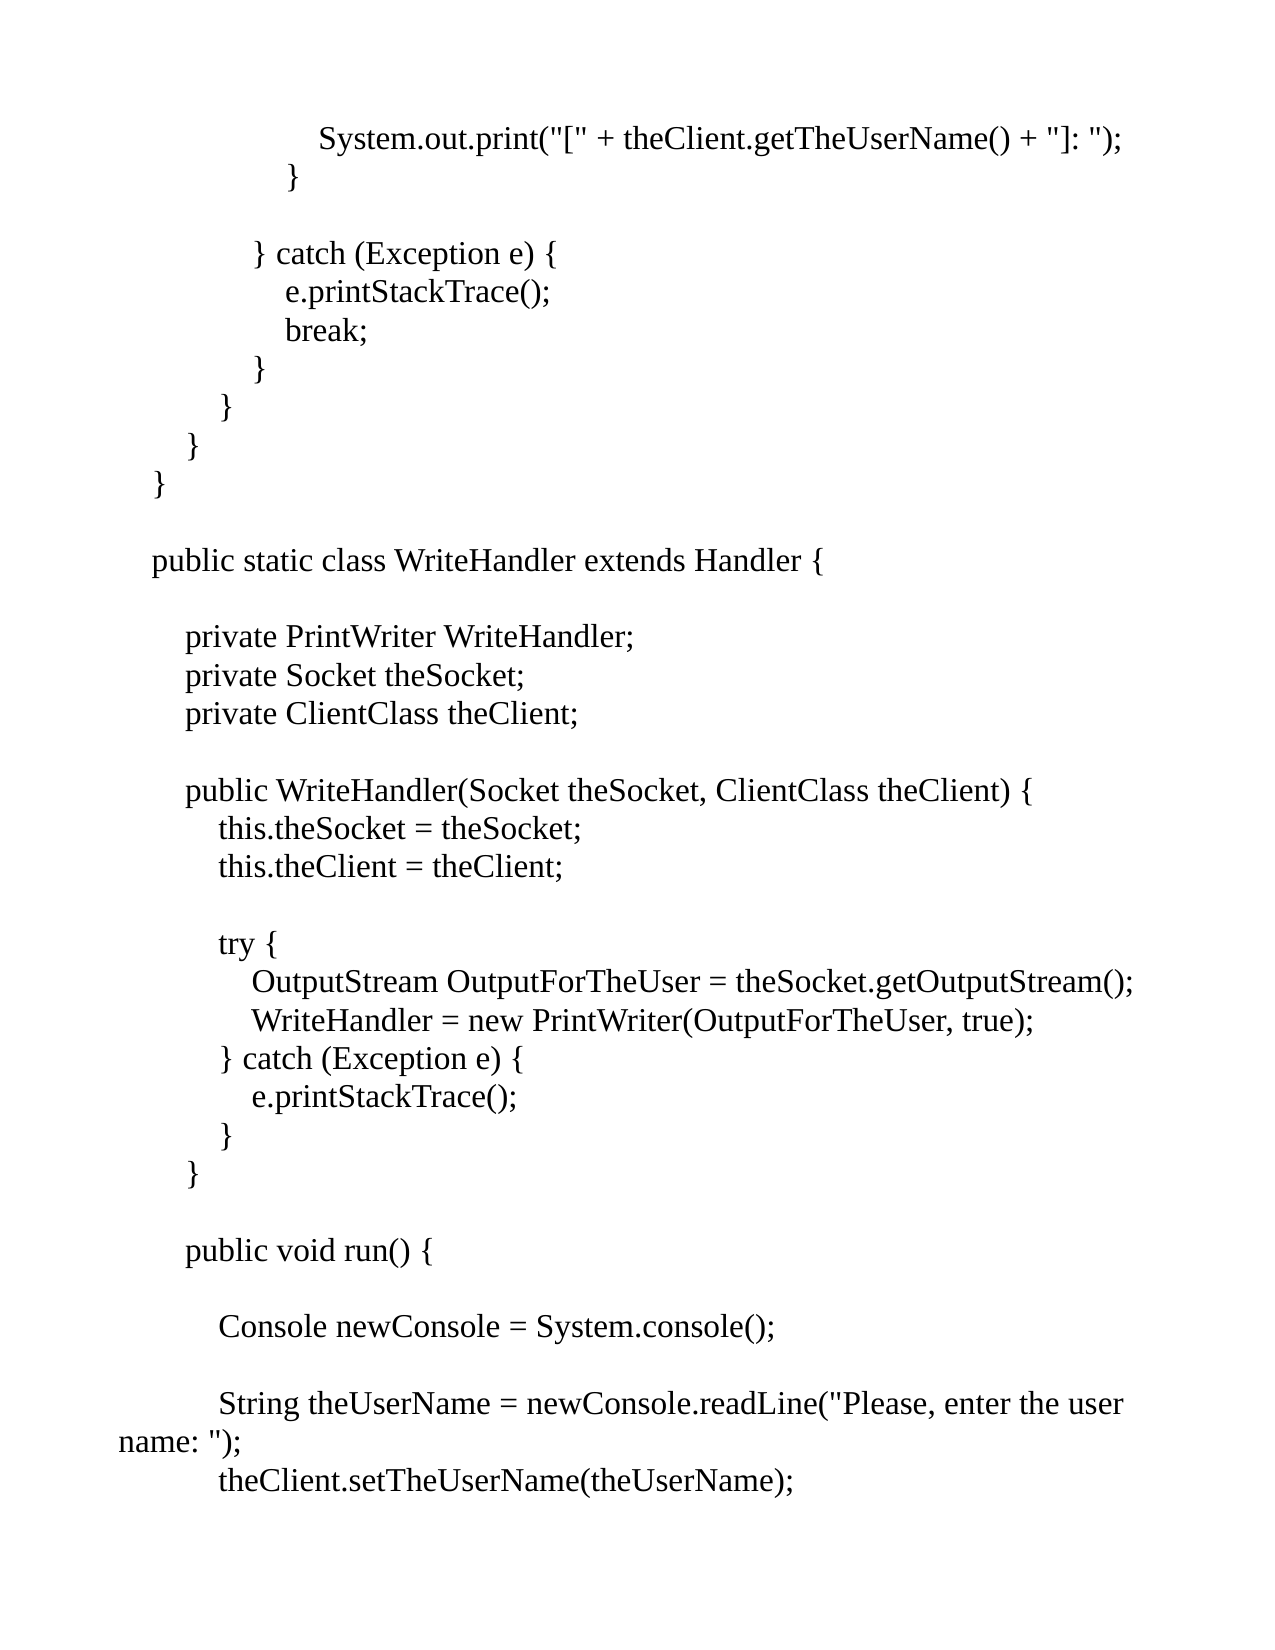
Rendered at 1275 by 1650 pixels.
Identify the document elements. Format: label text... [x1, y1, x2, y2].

text private Socket theSocket; [118, 655, 1157, 693]
text public void run() { [118, 1230, 1157, 1268]
text } [118, 348, 1157, 386]
text OutputStream OutputForTheUser = theSocket.getOutputStream(); [118, 961, 1157, 1000]
text } [118, 425, 1157, 463]
text } catch (Exception e) { [118, 1038, 1157, 1076]
text try { [118, 923, 1157, 961]
text Console newConsole = System.console(); [118, 1306, 1157, 1345]
text } [118, 386, 1157, 425]
text } catch (Exception e) { [118, 233, 1157, 271]
text System.out.print("[" + theClient.getTheUserName() + "]: "); [118, 118, 1157, 156]
text public WriteHandler(Socket theSocket, ClientClass theClient) { [118, 770, 1157, 808]
text public static class WriteHandler extends Handler { [118, 540, 1157, 578]
text } [118, 463, 1157, 501]
text this.theSocket = theSocket; [118, 808, 1157, 846]
text } [118, 1153, 1157, 1191]
text private ClientClass theClient; [118, 693, 1157, 731]
text e.printStackTrace(); [118, 271, 1157, 310]
text String theUserName = newConsole.readLine("Please, enter the user name: "); [118, 1383, 1157, 1460]
text } [118, 156, 1157, 195]
text WriteHandler = new PrintWriter(OutputForTheUser, true); [118, 1000, 1157, 1038]
text theClient.setTheUserName(theUserName); [118, 1460, 1157, 1498]
text e.printStackTrace(); [118, 1076, 1157, 1115]
text private PrintWriter WriteHandler; [118, 616, 1157, 655]
text } [118, 1115, 1157, 1153]
text this.theClient = theClient; [118, 846, 1157, 885]
text break; [118, 310, 1157, 348]
